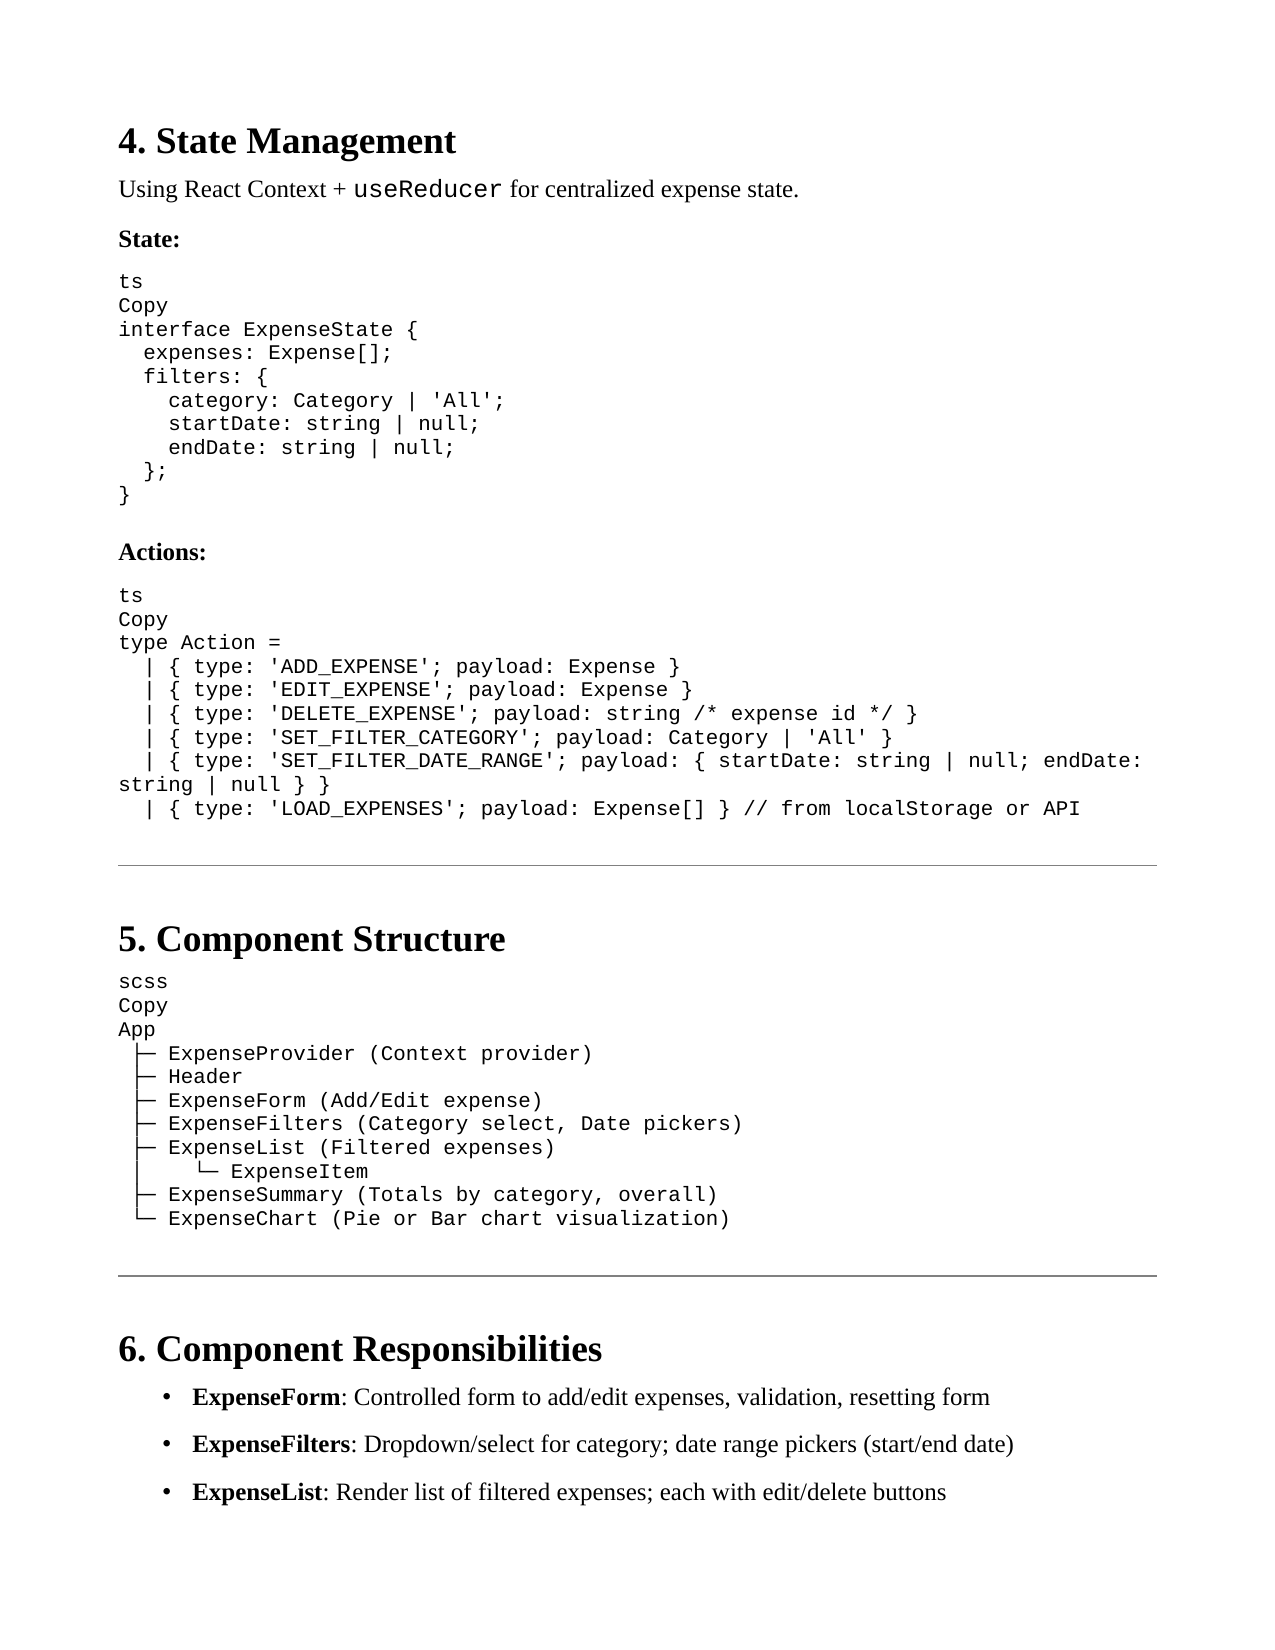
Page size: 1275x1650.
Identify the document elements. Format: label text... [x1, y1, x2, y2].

text └─ ExpenseChart (Pie or Bar chart visualization) [118, 1208, 1157, 1232]
text interface ExpenseState { [118, 319, 1157, 342]
text filters: { [118, 366, 1157, 389]
text │ └─ ExpenseItem [118, 1161, 136, 1184]
text | { type: 'ADD_EXPENSE'; payload: Expense } [118, 656, 1157, 679]
text ├─ ExpenseProvider (Context provider) [118, 1042, 1157, 1066]
list ExpenseFilters: Dropdown/select for category; date range pickers (start/end date) [162, 1429, 1157, 1458]
text | { type: 'EDIT_EXPENSE'; payload: Expense } [118, 679, 1157, 703]
text │ └─ ExpenseItem [137, 1161, 1157, 1184]
text }; [118, 461, 1157, 484]
text startDate: string | null; [118, 413, 1157, 437]
text | { type: 'SET_FILTER_DATE_RANGE'; payload: { startDate: string | null; endDate: string | null } } [118, 750, 1157, 798]
text | { type: 'SET_FILTER_CATEGORY'; payload: Category | 'All' } [118, 727, 1157, 750]
text scss [118, 972, 1157, 995]
text category: Category | 'All'; [118, 389, 1157, 413]
text ├─ ExpenseSummary (Totals by category, overall) [118, 1184, 1157, 1208]
text | { type: 'DELETE_EXPENSE'; payload: string /* expense id */ } [118, 703, 1157, 727]
text Copy [118, 295, 1157, 319]
text ├─ ExpenseFilters (Category select, Date pickers) [118, 1113, 1157, 1137]
subtitle 5. Component Structure [118, 916, 1157, 959]
text Actions: [118, 537, 1157, 566]
text } [118, 484, 1157, 508]
text expenses: Expense[]; [118, 342, 1157, 366]
text type Action = [118, 632, 1157, 656]
text State: [118, 224, 1157, 252]
text ts [118, 585, 1157, 608]
text Copy [118, 995, 1157, 1019]
text ├─ Header [118, 1066, 1157, 1090]
text App [118, 1019, 1157, 1042]
text endDate: string | null; [118, 437, 1157, 461]
text ├─ ExpenseForm (Add/Edit expense) [137, 1090, 1157, 1113]
list ExpenseForm: Controlled form to add/edit expenses, validation, resetting form [162, 1382, 1157, 1411]
text | { type: 'LOAD_EXPENSES'; payload: Expense[] } // from localStorage or API [118, 798, 1157, 821]
text Using React Context + useReducer for centralized expense state. [118, 174, 1157, 204]
text ts [118, 271, 1157, 295]
subtitle 6. Component Responsibilities [118, 1326, 1157, 1369]
text ├─ ExpenseList (Filtered expenses) [118, 1137, 1157, 1161]
list ExpenseList: Render list of filtered expenses; each with edit/delete buttons [162, 1477, 1157, 1506]
subtitle 4. State Management [118, 118, 1157, 161]
text Copy [118, 608, 1157, 632]
